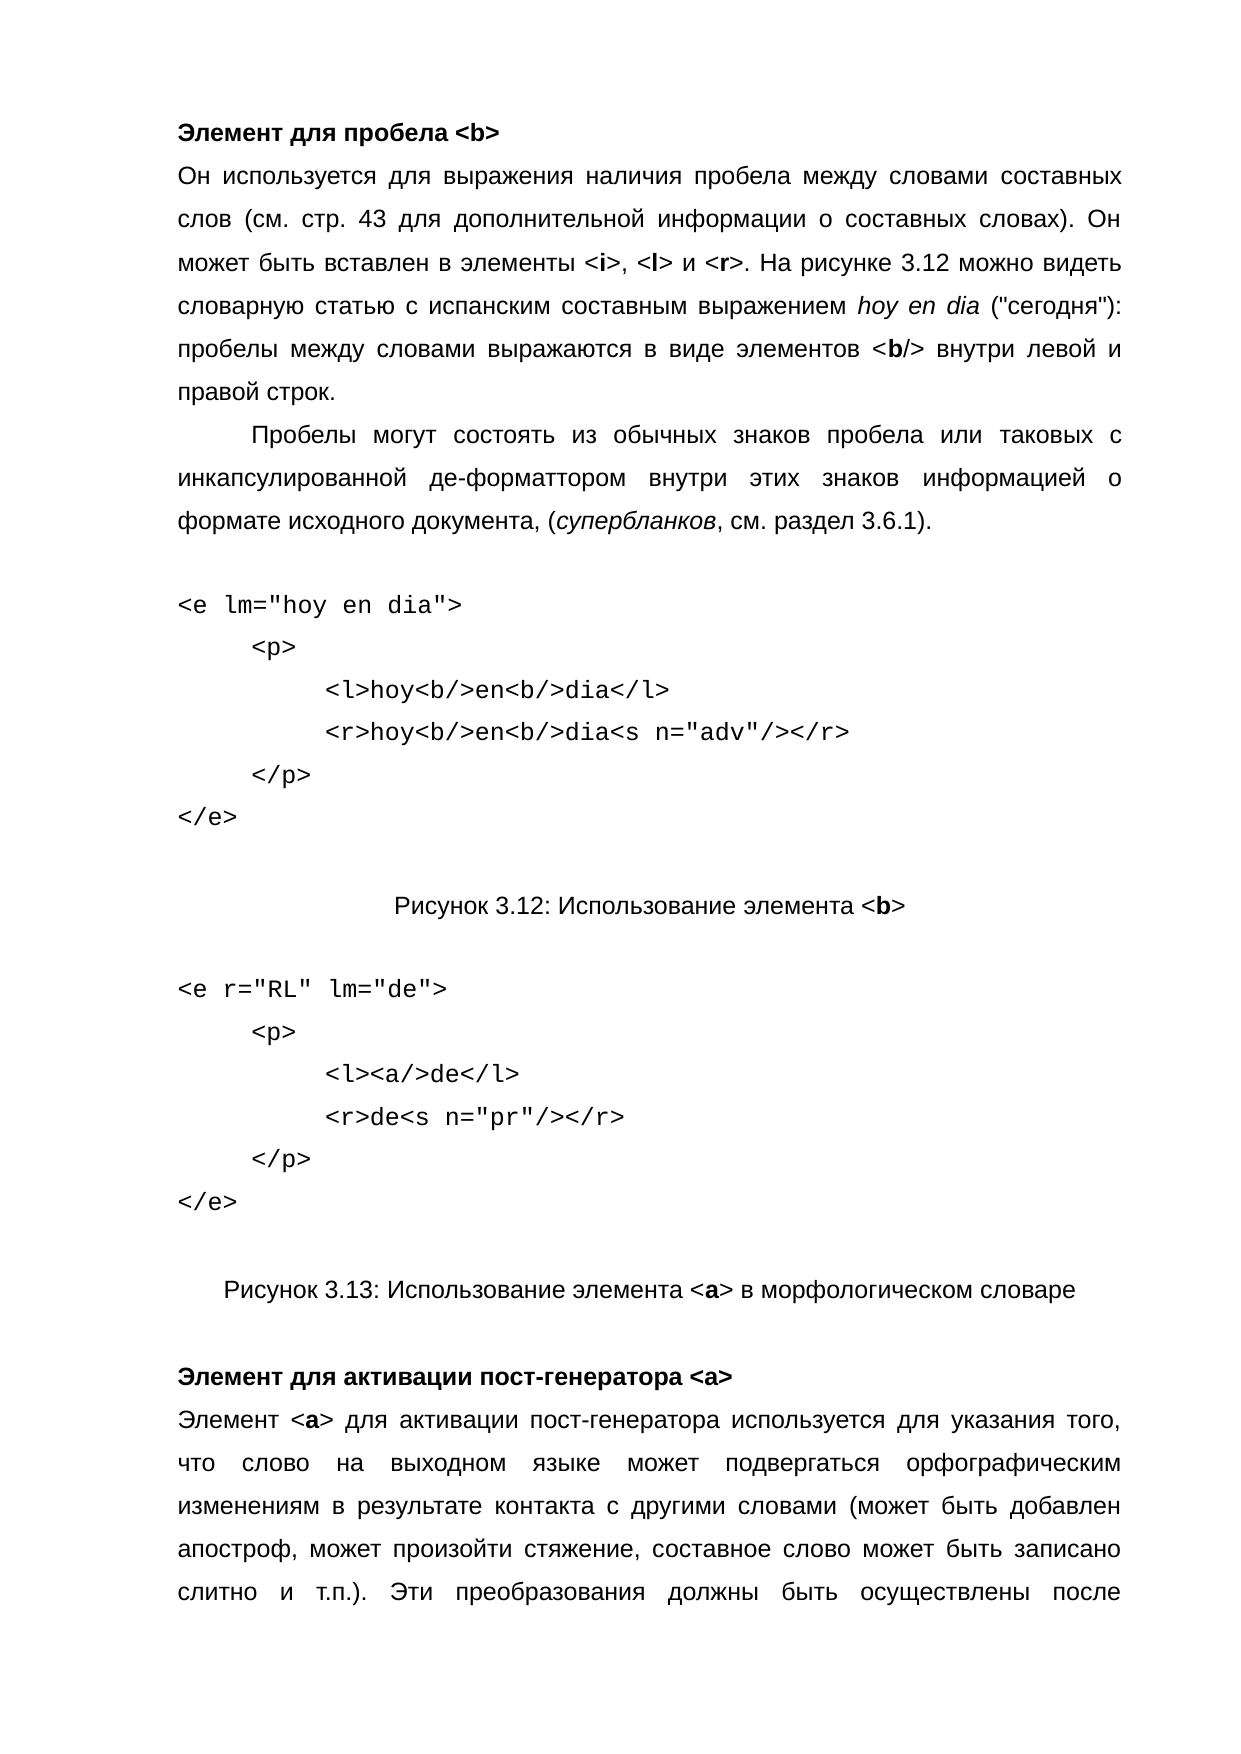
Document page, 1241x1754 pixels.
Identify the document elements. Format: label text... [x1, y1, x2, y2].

text <e lm="hoy en dia"> <p> <l>hoy<b/>en<b/>dia</l> <r>hoy<b/>en<b/>dia<s n="adv"/></r> </p> </e> [177, 592, 1122, 876]
text Элемент для активации пост-генератора <a> [177, 1362, 1122, 1390]
text Пробелы могут состоять из обычных знаков пробела или таковых с инкапсулированной де-форматтором внутри этих знаков информацией о формате исходного документа, (супербланков, см. раздел 3.6.1). [177, 420, 1122, 535]
text Элемент <a> для активации пост-генератора используется для указания того, что слово на выходном языке может подвергаться орфографическим изменениям в результате контакта с другими словами (может быть добавлен апостроф, может произойти стяжение, составное слово может быть записано слитно и т.п.). Эти преобразования должны быть осуществлены после [177, 1405, 1122, 1606]
text Элемент для пробела <b> [177, 118, 1122, 147]
text Он используется для выражения наличия пробела между словами составных слов (см. стр. 43 для дополнительной информации о составных словах). Он может быть вставлен в элементы <i>, <l> и <r>. На рисунке 3.12 можно видеть словарную статью с испанским составным выражением hoy en dia ("сегодня"): пробелы между словами выражаются в виде элементов <b/> внутри левой и правой строк. [177, 161, 1122, 406]
text <e r="RL" lm="de"> <p> <l><a/>de</l> <r>de<s n="pr"/></r> </p> </e> [177, 977, 1122, 1261]
text Рисунок 3.13: Использование элемента <a> в морфологическом словаре [177, 1275, 1122, 1304]
text Рисунок 3.12: Использование элемента <b> [177, 891, 1122, 919]
